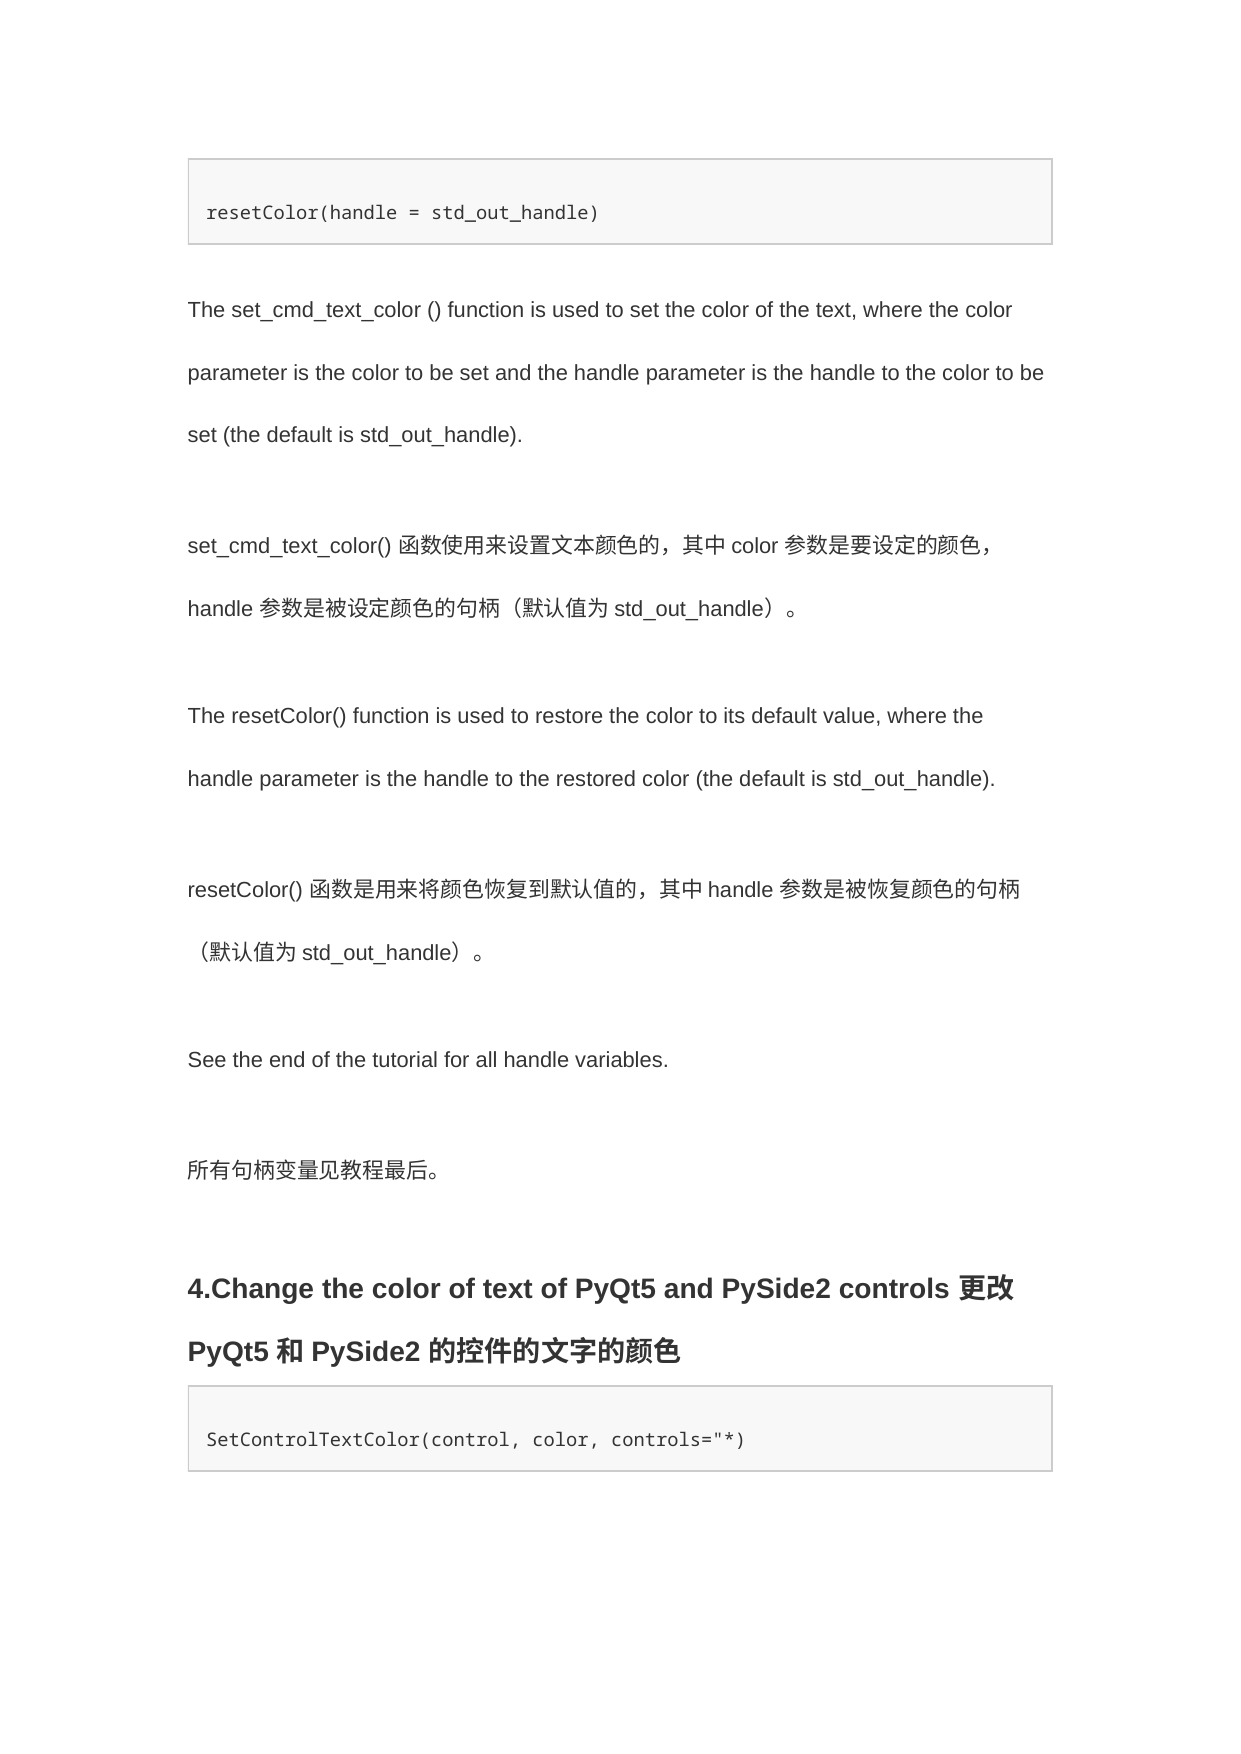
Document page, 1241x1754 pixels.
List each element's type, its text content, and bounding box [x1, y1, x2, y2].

text The set_cmd_text_color () function is used to set the color of the text, where the color parameter is the color to be set and the handle parameter is the handle to the color to be set (the default is std_out_handle). [187, 268, 1053, 456]
text set_cmd_text_color() 函数使用来设置文本颜色的，其中 color 参数是要设定的颜色，handle 参数是被设定颜色的句柄（默认值为 std_out_handle）。 [187, 502, 1053, 627]
text 所有句柄变量见教程最后。 [187, 1127, 1053, 1190]
text 4.Change the color of text of PyQt5 and PySide2 controls 更改 PyQt5 和 PySide2 的控件的文字的颜色 [187, 1245, 1053, 1370]
text resetColor(handle = std_out_handle) [189, 160, 1051, 243]
text SetControlTextColor(control, color, controls="*) [189, 1387, 1051, 1470]
text The resetColor() function is used to restore the color to its default value, where the handle parameter is the handle to the restored color (the default is std_out_handle). [187, 674, 1053, 799]
text resetColor() 函数是用来将颜色恢复到默认值的，其中 handle 参数是被恢复颜色的句柄（默认值为 std_out_handle）。 [187, 846, 1053, 971]
text See the end of the tutorial for all handle variables. [187, 1018, 1053, 1081]
